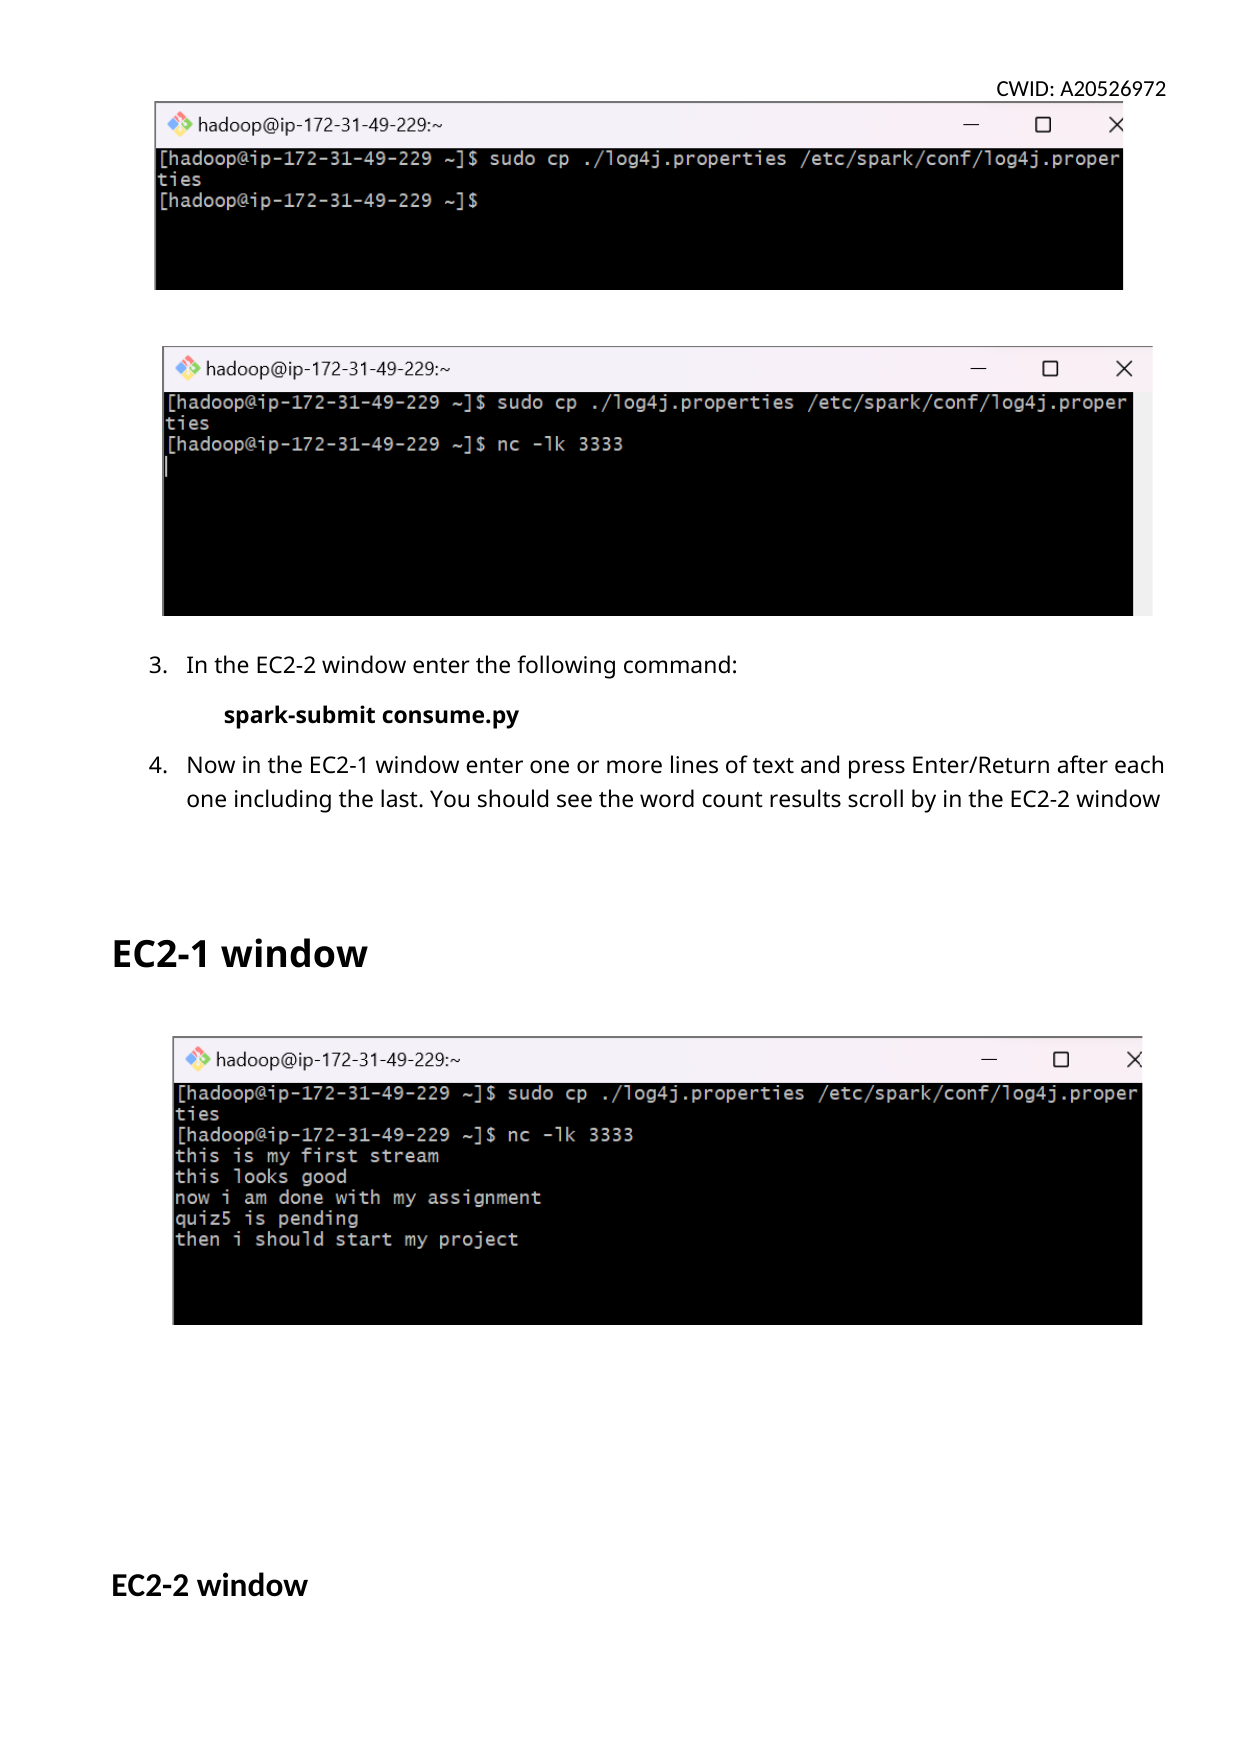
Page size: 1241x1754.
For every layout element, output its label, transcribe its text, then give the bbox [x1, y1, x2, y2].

text EC2-1 window [111, 927, 1166, 978]
picture [154, 101, 1124, 290]
text spark-submit consume.py [224, 699, 1166, 730]
list In the EC2-2 window enter the following command: [149, 648, 1166, 680]
picture [162, 346, 1153, 616]
picture [172, 1036, 1143, 1325]
text EC2-2 window [111, 1564, 1166, 1605]
list Now in the EC2-1 window enter one or more lines of text and press Enter/Return after each one including the last. You should see the word count results scroll by in the EC2-2 window [149, 749, 1166, 814]
